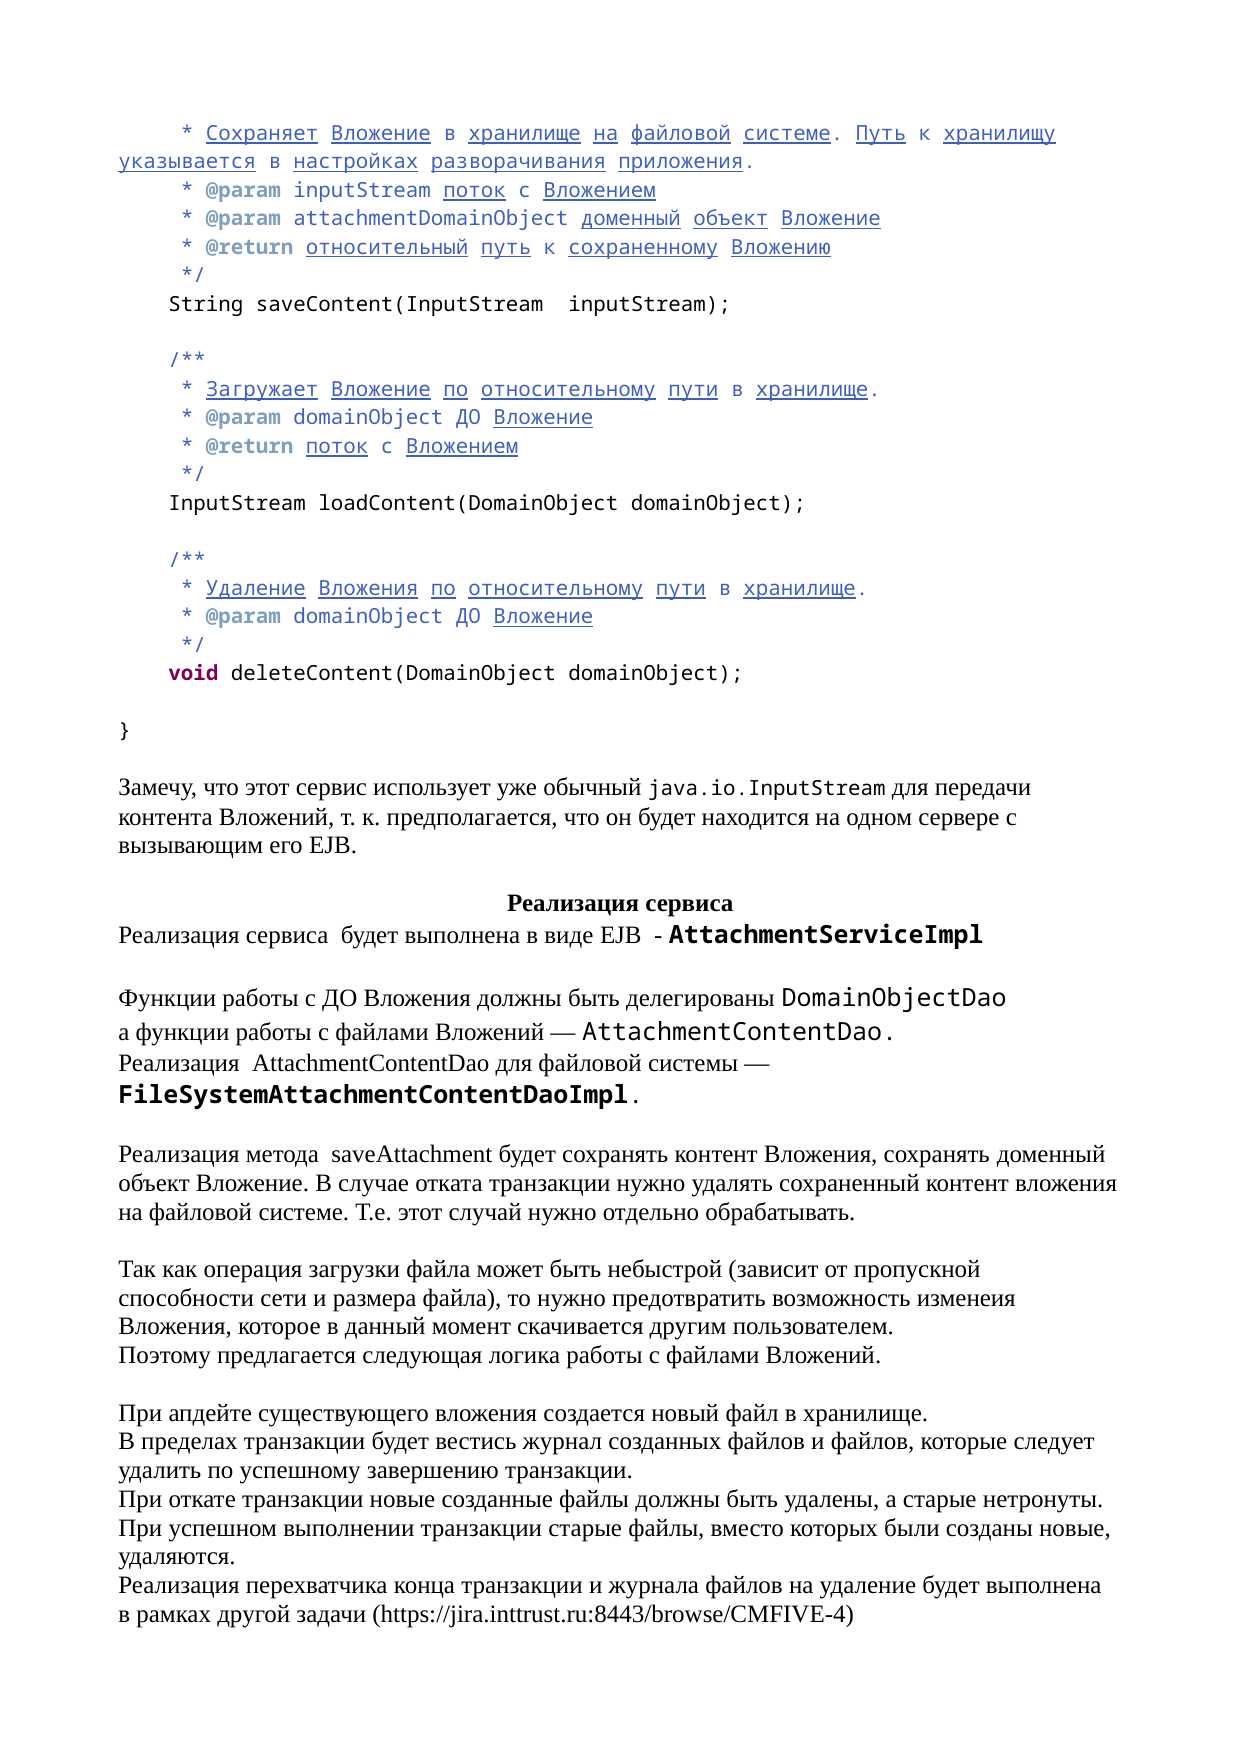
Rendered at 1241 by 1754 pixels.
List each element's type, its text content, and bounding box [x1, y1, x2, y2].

text InputStream loadContent(DomainObject domainObject); [118, 488, 1122, 516]
text String saveContent(InputStream inputStream); [118, 289, 1122, 317]
text * @param domainObject ДО Вложение [118, 602, 1122, 630]
text void deleteContent(DomainObject domainObject); [118, 658, 1122, 687]
text Функции работы с ДО Вложения должны быть делегированы DomainObjectDao [118, 979, 1122, 1013]
text * @param domainObject ДО Вложение [118, 402, 1122, 431]
text * Загружает Вложение по относительному пути в хранилище. [118, 374, 1122, 402]
text а функции работы с файлами Вложений — AttachmentContentDao. [118, 1013, 1122, 1048]
text При откате транзакции новые созданные файлы должны быть удалены, а старые нетронуты. [118, 1484, 1122, 1513]
text */ [118, 459, 1122, 488]
text Поэтому предлагается следующая логика работы с файлами Вложений. [118, 1340, 1122, 1369]
text * Сохраняет Вложение в хранилище на файловой системе. Путь к хранилищу указывается в настройках разворачивания приложения. [118, 118, 1122, 175]
text * @return относительный путь к сохраненному Вложению [118, 232, 1122, 260]
text Реализация сервиса будет выполнена в виде EJB - AttachmentServiceImpl [118, 917, 1122, 951]
text * @param inputStream поток с Вложением [118, 175, 1122, 203]
text Реализация сервиса [118, 888, 1122, 917]
text */ [118, 260, 1122, 289]
text При апдейте существующего вложения создается новый файл в хранилище. [118, 1398, 1122, 1426]
text Реализация метода saveAttachment будет сохранять контент Вложения, сохранять доменный объект Вложение. В случае отката транзакции нужно удалять сохраненный контент вложения на файловой системе. Т.е. этот случай нужно отдельно обрабатывать. [118, 1139, 1122, 1225]
text /** [118, 346, 1122, 374]
text Так как операция загрузки файла может быть небыстрой (зависит от пропускной способности сети и размера файла), то нужно предотвратить возможность изменеия Вложения, которое в данный момент скачивается другим пользователем. [118, 1254, 1122, 1340]
text В пределах транзакции будет вестись журнал созданных файлов и файлов, которые следует удалить по успешному завершению транзакции. [118, 1426, 1122, 1484]
text Замечу, что этот сервис использует уже обычный java.io.InputStream для передачи контента Вложений, т. к. предполагается, что он будет находится на одном сервере с вызывающим его EJB. [118, 772, 1122, 859]
text * @param attachmentDomainObject доменный объект Вложение [118, 203, 1122, 232]
text */ [118, 630, 1122, 658]
text Реализация AttachmentContentDao для файловой системы — FileSystemAttachmentContentDaoImpl. [118, 1048, 1122, 1110]
text * Удаление Вложения по относительному пути в хранилище. [118, 573, 1122, 602]
text При успешном выполнении транзакции старые файлы, вместо которых были созданы новые, удаляются. [118, 1513, 1122, 1570]
text Реализация перехватчика конца транзакции и журнала файлов на удаление будет выполнена в рамках другой задачи (https://jira.inttrust.ru:8443/browse/CMFIVE-4) [118, 1570, 1122, 1628]
text * @return поток с Вложением [118, 431, 1122, 459]
text } [118, 715, 1122, 744]
text /** [118, 545, 1122, 573]
